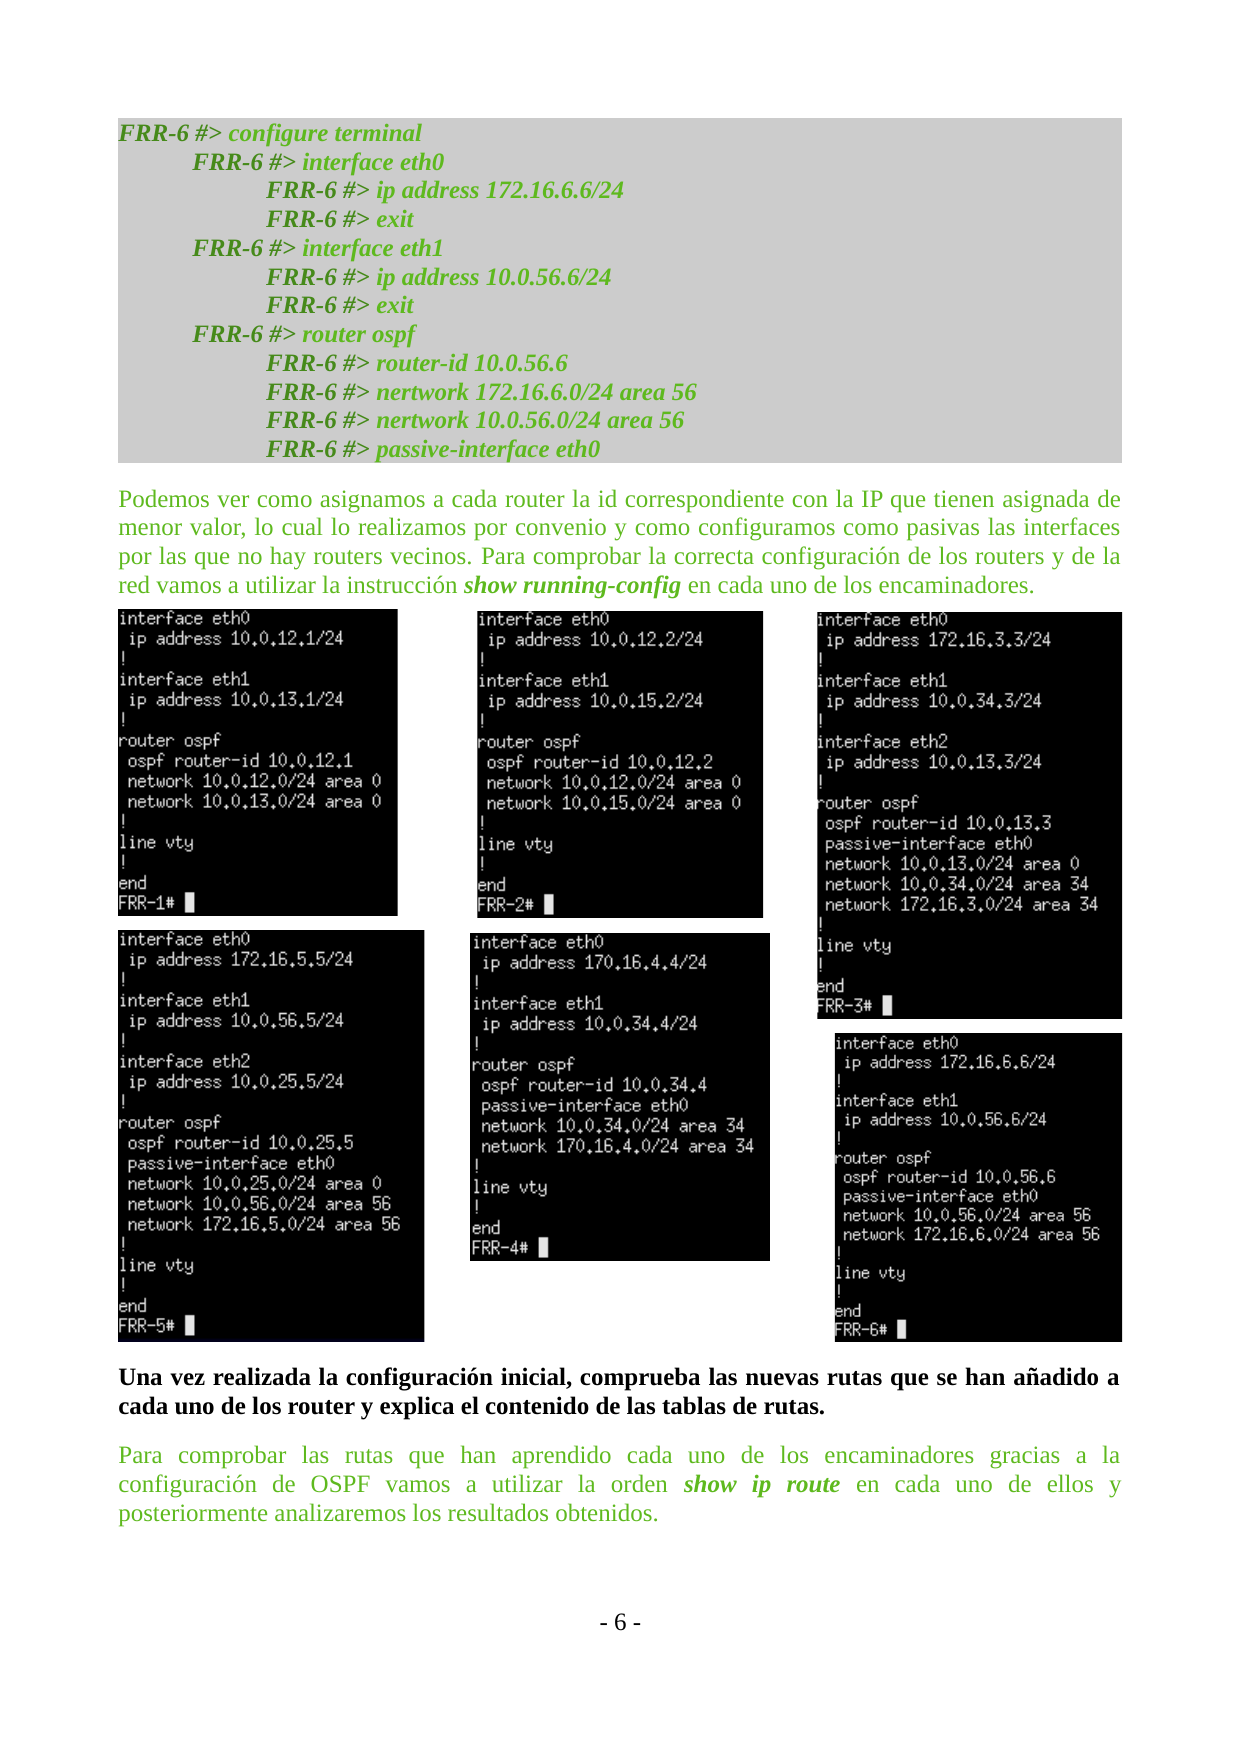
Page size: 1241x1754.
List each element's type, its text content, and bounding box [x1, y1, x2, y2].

text FRR-6 #> passive-interface eth0 [118, 434, 1122, 463]
text FRR-6 #> interface eth1 [118, 233, 1122, 262]
text FRR-6 #> nertwork 172.16.6.0/24 area 56 [118, 377, 1122, 406]
text Para comprobar las rutas que han aprendido cada uno de los encaminadores gracias a la configuración de OSPF vamos a utilizar la orden show ip route en cada uno de ellos y posteriormente analizaremos los resultados obtenidos. [118, 1440, 1122, 1527]
text Una vez realizada la configuración inicial, comprueba las nuevas rutas que se han añadido a cada uno de los router y explica el contenido de las tablas de rutas. [118, 619, 1122, 1420]
text FRR-6 #> ip address 10.0.56.6/24 [118, 262, 1122, 291]
picture [470, 933, 770, 1261]
picture [118, 930, 425, 1342]
text FRR-6 #> interface eth0 [118, 147, 1122, 176]
text FRR-6 #> router ospf [118, 319, 1122, 348]
text FRR-6 #> ip address 172.16.6.6/24 [118, 176, 1122, 204]
text FRR-6 #> nertwork 10.0.56.0/24 area 56 [118, 406, 1122, 434]
text FRR-6 #> exit [118, 204, 1122, 233]
picture [834, 1033, 1123, 1342]
text Podemos ver como asignamos a cada router la id correspondiente con la IP que tienen asignada de menor valor, lo cual lo realizamos por convenio y como configuramos como pasivas las interfaces por las que no hay routers vecinos. Para comprobar la correcta configuración de los routers y de la red vamos a utilizar la instrucción show running-config en cada uno de los encaminadores. [118, 484, 1122, 599]
text FRR-6 #> configure terminal [118, 118, 1122, 147]
text FRR-6 #> exit [118, 291, 1122, 319]
text FRR-6 #> router-id 10.0.56.6 [118, 348, 1122, 377]
picture [817, 612, 1123, 1019]
picture [477, 611, 764, 918]
picture [118, 609, 398, 916]
